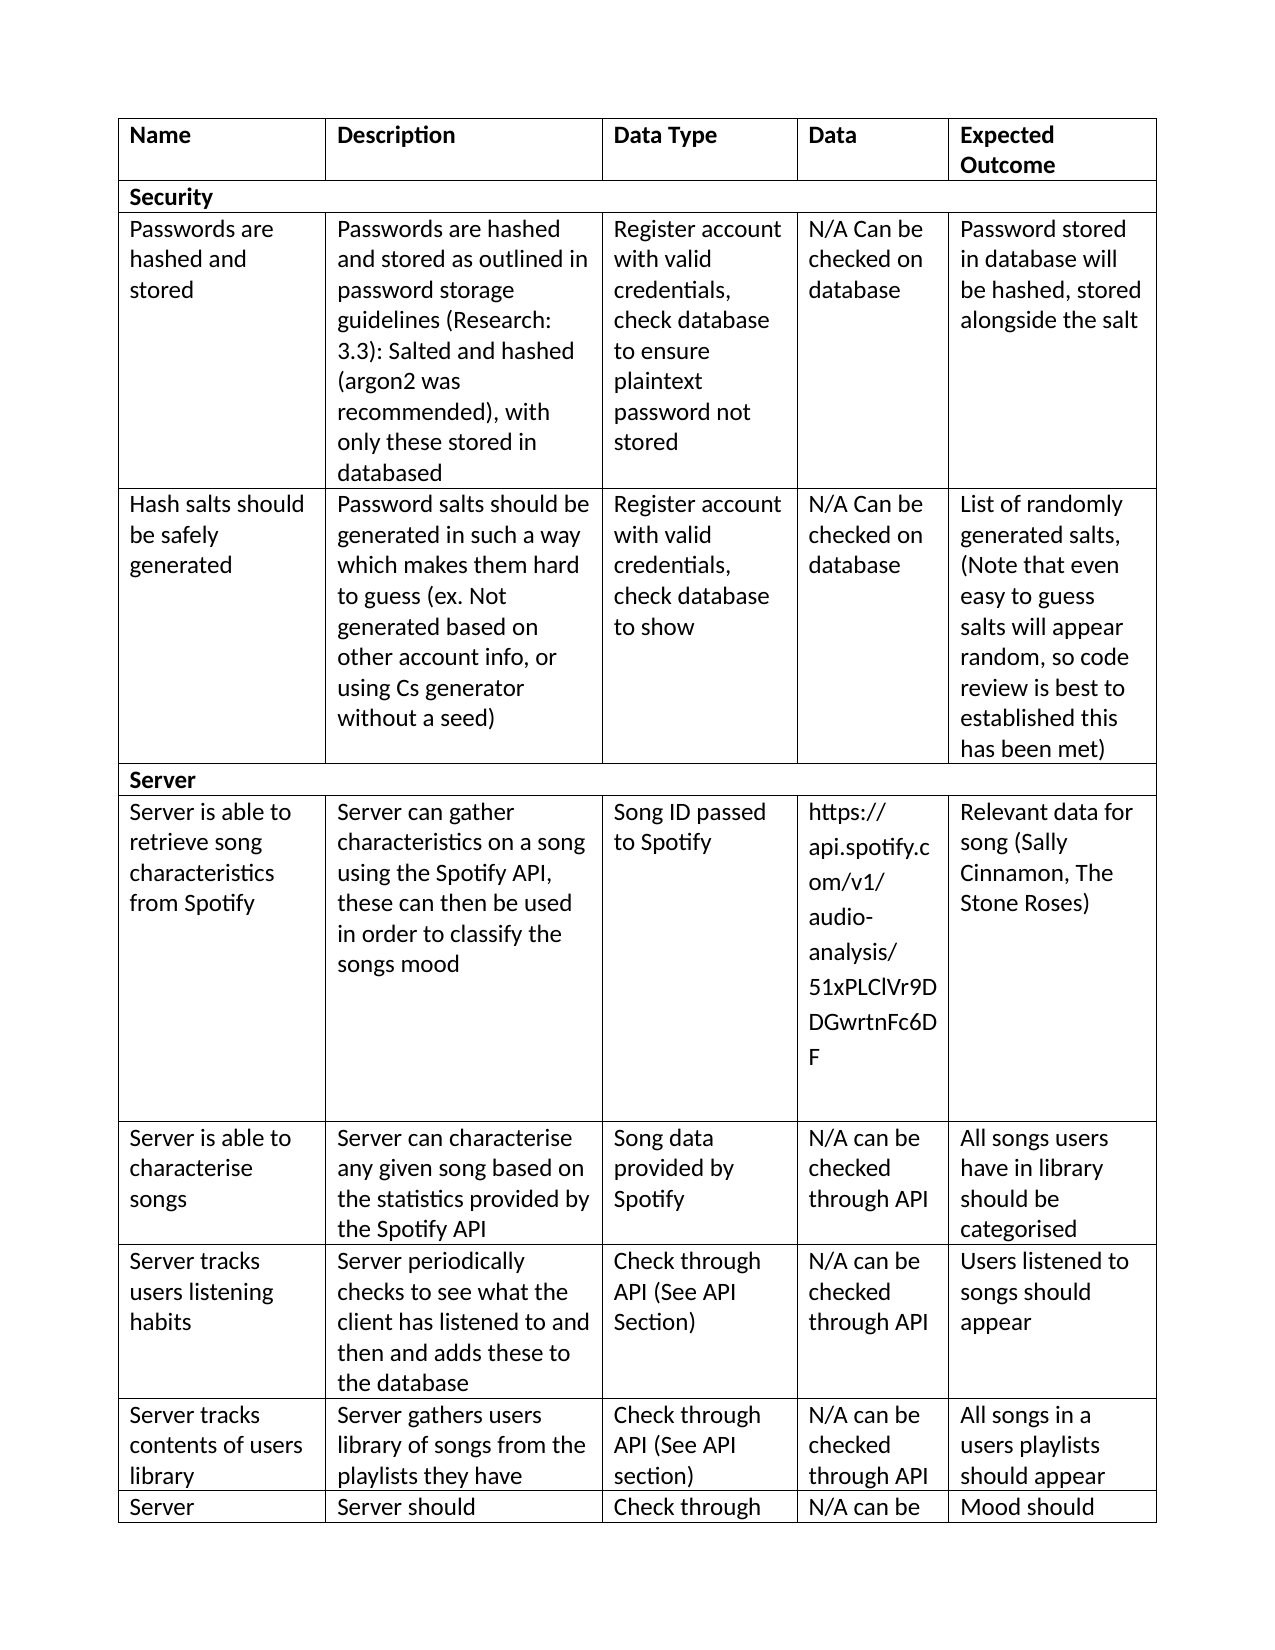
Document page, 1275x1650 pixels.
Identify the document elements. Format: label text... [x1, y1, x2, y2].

table_cell N/A Can be checked on database [798, 213, 948, 487]
table_cell Register account with valid credentials, check database to ensure plaintext password not stored [603, 213, 797, 487]
table_cell Relevant data for song (Sally Cinnamon, The Stone Roses) [949, 796, 1156, 1121]
table_cell Server [119, 764, 1156, 795]
table_cell Security [119, 181, 1156, 212]
table_cell Server can characterise any given song based on the statistics provided by the Spotify API [326, 1122, 602, 1244]
table_cell Mood should [949, 1491, 1156, 1522]
table_cell Server should [326, 1491, 602, 1522]
table_cell N/A can be checked through API [798, 1122, 948, 1244]
table_cell Passwords are hashed and stored [119, 213, 325, 487]
table_cell Server tracks users listening habits [119, 1245, 325, 1398]
table_cell Check through [603, 1491, 797, 1522]
table_cell N/A can be checked through API [798, 1245, 948, 1398]
table_cell Passwords are hashed and stored as outlined in password storage guidelines (Research: 3.3): Salted and hashed (argon2 was recommended), with only these stored in databased [326, 213, 602, 487]
table_cell All songs users have in library should be categorised [949, 1122, 1156, 1244]
table_cell Server tracks contents of users library [119, 1399, 325, 1490]
table_cell List of randomly generated salts, (Note that even easy to guess salts will appear random, so code review is best to established this has been met) [949, 489, 1156, 763]
table_cell Server gathers users library of songs from the playlists they have [326, 1399, 602, 1490]
table_cell Password salts should be generated in such a way which makes them hard to guess (ex. Not generated based on other account info, or using Cs generator without a seed) [326, 489, 602, 763]
table_cell Song ID passed to Spotify [603, 796, 797, 1121]
table_cell Server periodically checks to see what the client has listened to and then and adds these to the database [326, 1245, 602, 1398]
table_cell All songs in a users playlists should appear [949, 1399, 1156, 1490]
table_cell Password stored in database will be hashed, stored alongside the salt [949, 213, 1156, 487]
table_cell Check through API (See API section) [603, 1399, 797, 1490]
table_cell N/A can be checked through API [798, 1399, 948, 1490]
table_cell Check through API (See API Section) [603, 1245, 797, 1398]
table_cell N/A can be [798, 1491, 948, 1522]
table_header Data [798, 119, 948, 180]
table_cell https://api.spotify.com/v1/audio-analysis/51xPLClVr9DDGwrtnFc6DF [798, 796, 948, 1121]
table_cell Server is able to retrieve song characteristics from Spotify [119, 796, 325, 1121]
table_cell N/A Can be checked on database [798, 489, 948, 763]
table_header Description [326, 119, 602, 180]
table_cell Server [119, 1491, 325, 1522]
table_cell Server can gather characteristics on a song using the Spotify API, these can then be used in order to classify the songs mood [326, 796, 602, 1121]
table_header Name [119, 119, 325, 180]
table_cell Server is able to characterise songs [119, 1122, 325, 1244]
table_cell Hash salts should be safely generated [119, 489, 325, 763]
table_cell Users listened to songs should appear [949, 1245, 1156, 1398]
table_header Expected Outcome [949, 119, 1156, 180]
table_cell Song data provided by Spotify [603, 1122, 797, 1244]
table_cell Register account with valid credentials, check database to show [603, 489, 797, 763]
table_header Data Type [603, 119, 797, 180]
